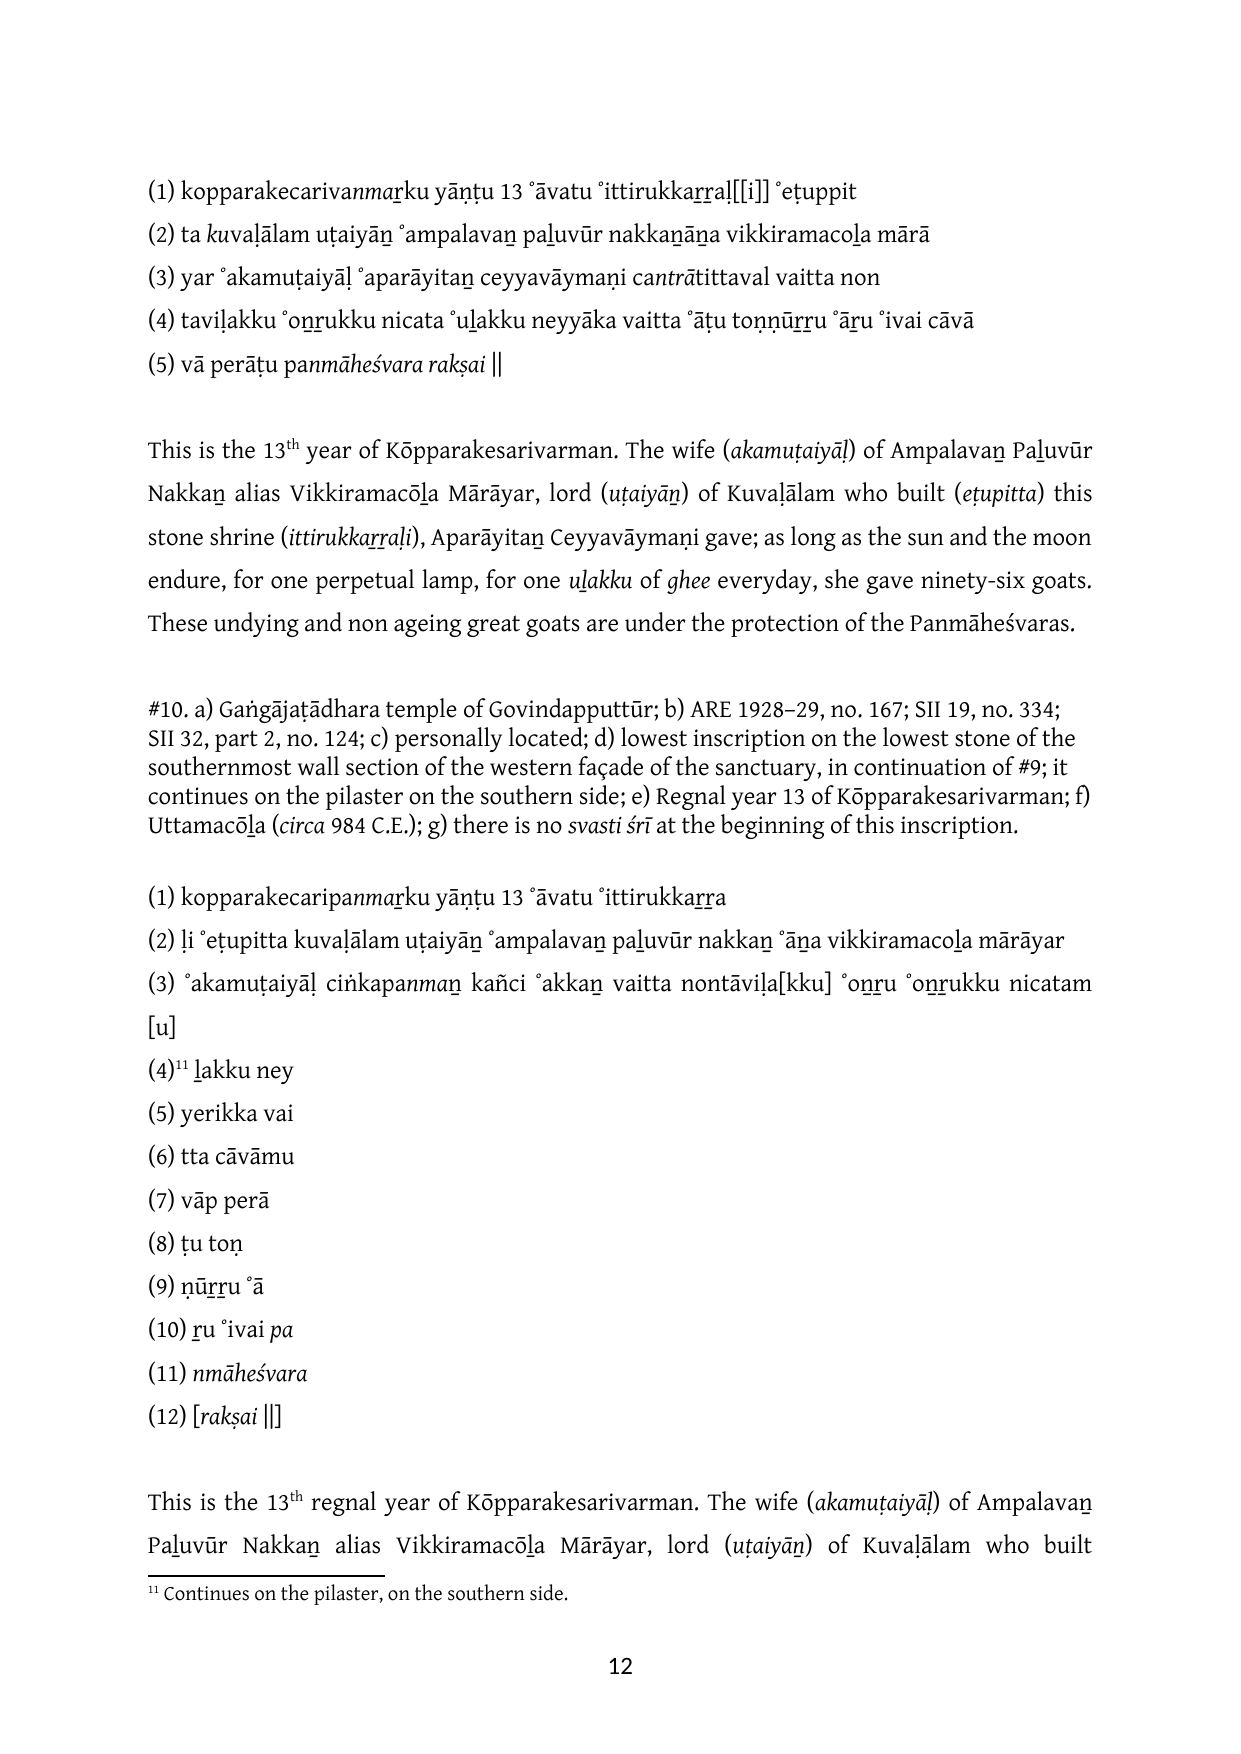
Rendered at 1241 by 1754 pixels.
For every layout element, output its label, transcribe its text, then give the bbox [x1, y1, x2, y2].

text (1) kopparakecaripanmaṟku yāṇṭu 13 ˚āvatu ˚ittirukkaṟṟa [148, 883, 1093, 912]
text (3) yar ˚akamuṭaiyāḷ ˚aparāyitaṉ ceyyavāymaṇi cantrātittaval vaitta non [148, 264, 1093, 292]
text (10) ṟu ˚ivai pa [148, 1316, 1093, 1344]
text This is the 13th year of Kōpparakesarivarman. The wife (akamuṭaiyāḷ) of Ampalavaṉ Paḻuvūr Nakkaṉ alias Vikkiramacōḻa Mārāyar, lord (uṭaiyāṉ) of Kuvaḷālam who built (eṭupitta) this stone shrine (ittirukkaṟṟaḷi), Aparāyitaṉ Ceyyavāymaṇi gave; as long as the sun and the moon endure, for one perpetual lamp, for one uḻakku of ghee everyday, she gave ninety-six goats. These undying and non ageing great goats are under the protection of the Panmāheśvaras. [148, 437, 1093, 638]
text (5) yerikka vai [148, 1099, 1093, 1128]
text (2) ḷi ˚eṭupitta kuvaḷālam uṭaiyāṉ ˚ampalavaṉ paḻuvūr nakkaṉ ˚āṉa vikkiramacoḻa mārāyar [148, 927, 1093, 956]
text (11) nmāheśvara [148, 1359, 1093, 1388]
text (3) ˚akamuṭaiyāḷ ciṅkapanmaṉ kañci ˚akkaṉ vaitta nontāviḷa[kku] ˚oṉṟu ˚oṉṟukku nicatam [u] [148, 970, 1093, 1042]
text (12) [rakṣai ||] [148, 1402, 1093, 1431]
text (2) ta kuvaḷālam uṭaiyāṉ ˚ampalavaṉ paḻuvūr nakkaṉāṉa vikkiramacoḻa mārā [148, 220, 1093, 249]
text (4) ḻakku ney [148, 1056, 1093, 1085]
text (8) ṭu toṇ [148, 1229, 1093, 1258]
text (1) kopparakecarivanmaṟku yāṇṭu 13 ˚āvatu ˚ittirukkaṟṟaḷ[[i]] ˚eṭuppit [148, 177, 1093, 206]
text Continues on the pilaster, on the southern side. [148, 1582, 1093, 1606]
text (6) tta cāvāmu [148, 1143, 1093, 1172]
text (9) ṇūṟṟu ˚ā [148, 1272, 1093, 1301]
text #10. a) Gaṅgājaṭādhara temple of Govindapputtūr; b) ARE 1928–29, no. 167; SII 19, no. 334; SII 32, part 2, no. 124; c) personally located; d) lowest inscription on the lowest stone of the southernmost wall section of the western façade of the sanctuary, in continuation of #9; it continues on the pilaster on the southern side; e) Regnal year 13 of Kōpparakesarivarman; f) Uttamacōḻa (circa 984 C.E.); g) there is no svasti śrī at the beginning of this inscription. [148, 696, 1093, 840]
text This is the 13th regnal year of Kōpparakesarivarman. The wife (akamuṭaiyāḷ) of Ampalavaṉ Paḻuvūr Nakkaṉ alias Vikkiramacōḻa Mārāyar, lord (uṭaiyāṉ) of Kuvaḷālam who built [148, 1489, 1093, 1561]
text (5) vā perāṭu panmāheśvara rakṣai || [148, 350, 1093, 379]
text (7) vāp perā [148, 1186, 1093, 1215]
text (4) taviḷakku ˚oṉṟukku nicata ˚uḻakku neyyāka vaitta ˚āṭu toṇṇūṟṟu ˚āṟu ˚ivai cāvā [148, 307, 1093, 336]
